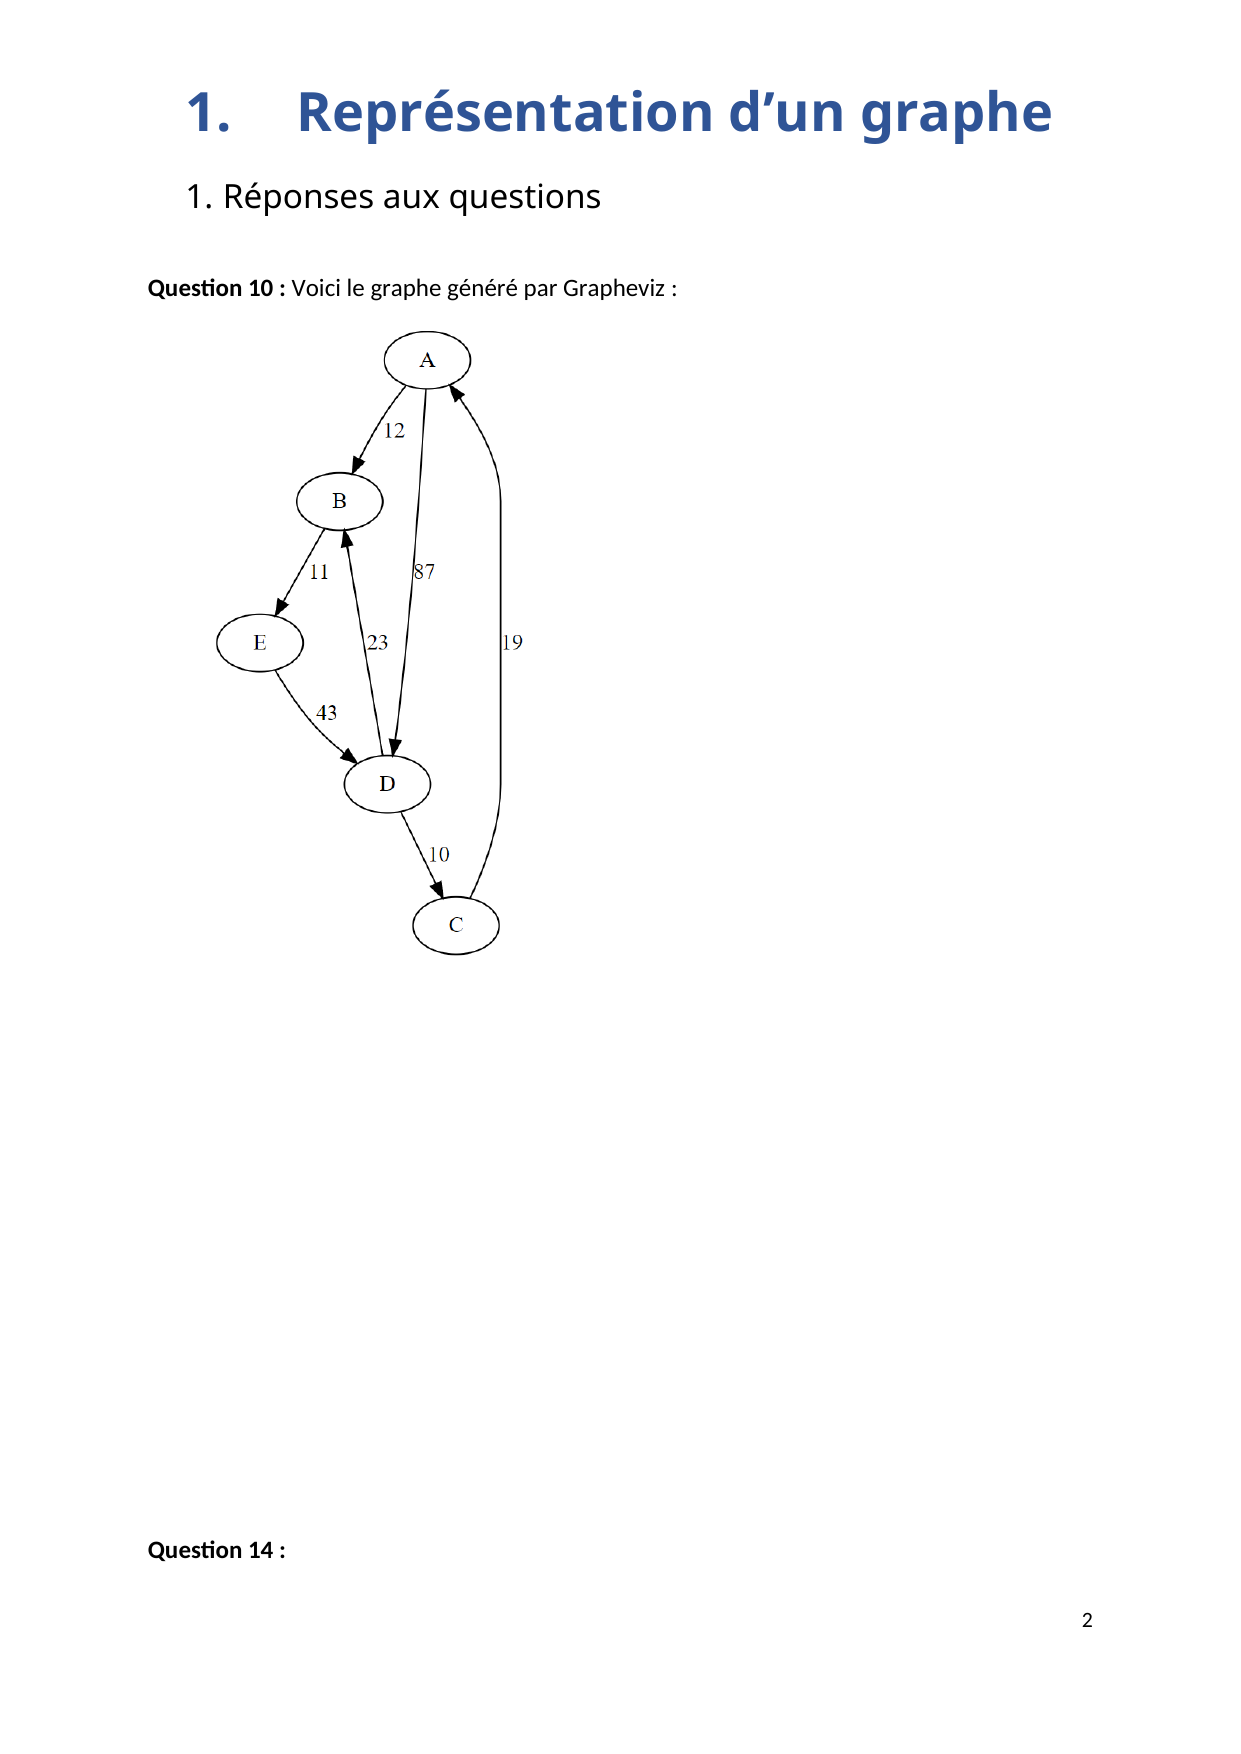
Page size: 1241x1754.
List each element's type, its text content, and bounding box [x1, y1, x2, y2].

text Question 10 : Voici le graphe généré par Grapheviz : [148, 272, 1093, 303]
subtitle Réponses aux questions [185, 172, 1093, 218]
subtitle Représentation d’un graphe [185, 74, 1093, 147]
text Question 14 : [148, 1534, 1093, 1565]
